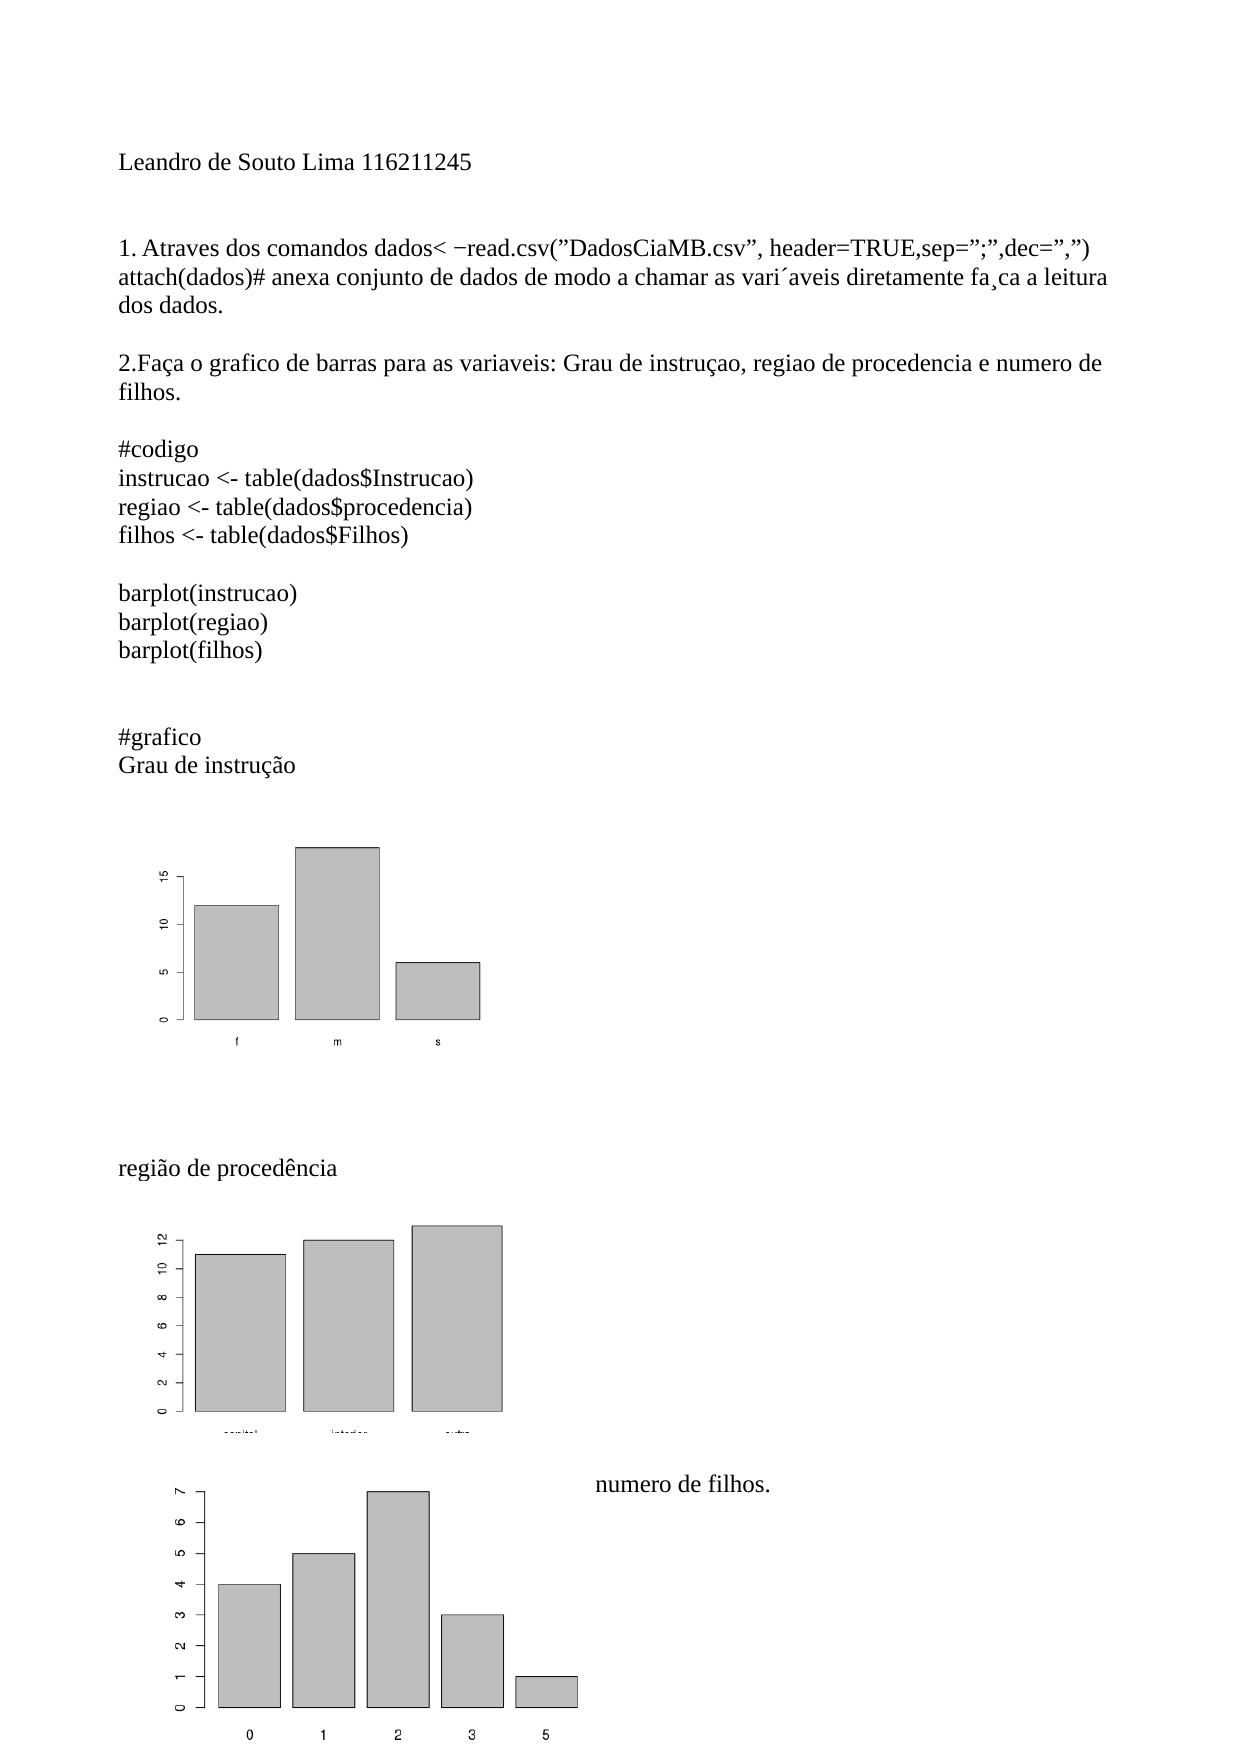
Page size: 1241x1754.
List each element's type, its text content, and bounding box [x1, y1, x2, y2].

text numero de filhos. [596, 1469, 1122, 1498]
text região de procedência [118, 1153, 1122, 1182]
text [118, 1469, 151, 1498]
text barplot(filhos) [118, 636, 1122, 664]
text #grafico [118, 722, 1122, 751]
text instrucao <- table(dados$Instrucao) [118, 463, 1122, 492]
text 2.Faça o grafico de barras para as variaveis: Grau de instruçao, regiao de procedencia e numero de filhos. [118, 348, 1122, 406]
text Leandro de Souto Lima 116211245 [118, 147, 1122, 176]
text regiao <- table(dados$procedencia) [118, 492, 1122, 521]
picture [132, 795, 511, 1078]
picture [133, 1181, 596, 1754]
text 1. Atraves dos comandos dados< −read.csv(”DadosCiaMB.csv”, header=TRUE,sep=”;”,dec=”,”) attach(dados)# anexa conjunto de dados de modo a chamar as vari´aveis diretamente fa¸ca a leitura dos dados. [118, 233, 1122, 319]
text barplot(instrucao) [118, 578, 1122, 607]
text #codigo [118, 434, 1122, 463]
text barplot(regiao) [118, 607, 1122, 636]
text Grau de instrução [118, 751, 1122, 779]
text filhos <- table(dados$Filhos) [118, 521, 1122, 549]
